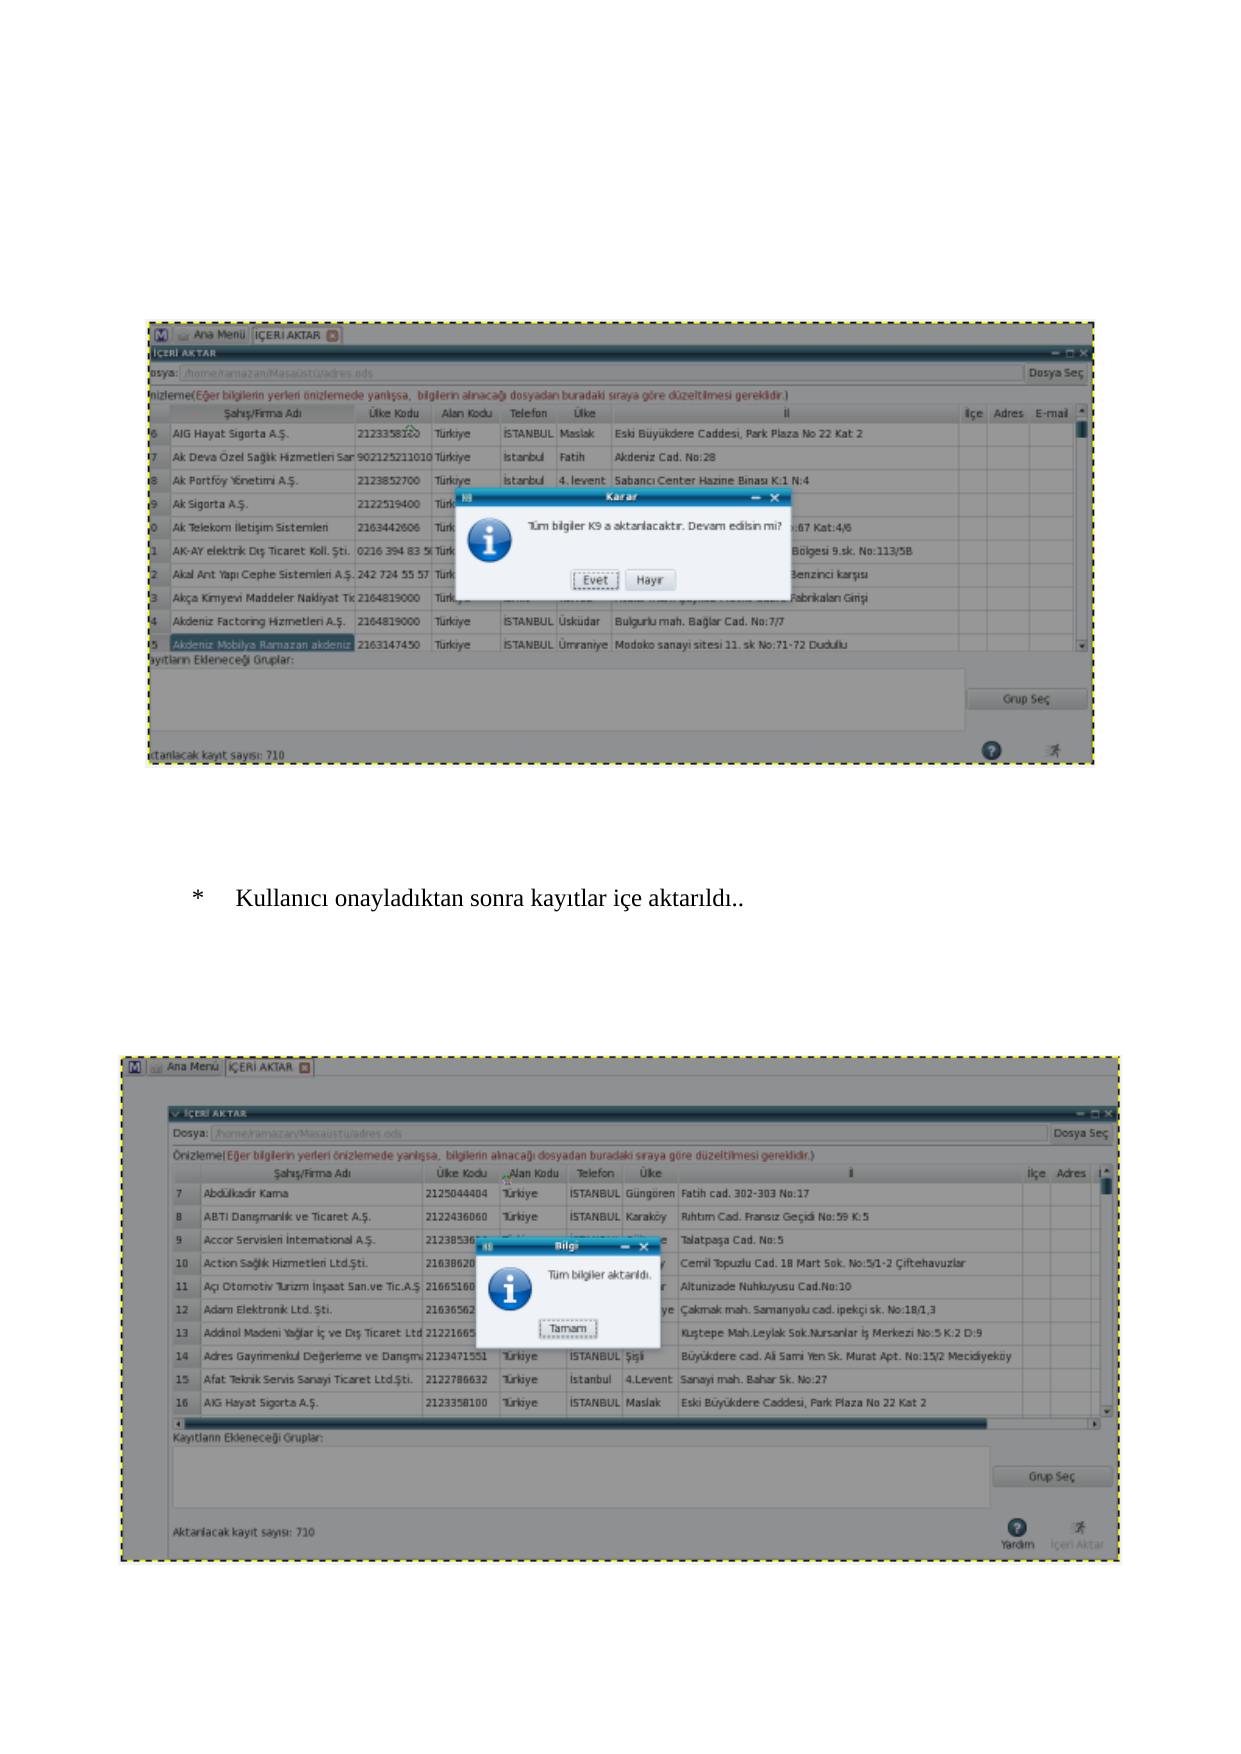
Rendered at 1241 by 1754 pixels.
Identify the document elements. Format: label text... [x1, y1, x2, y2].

text * Kullanıcı onayladıktan sonra kayıtlar içe aktarıldı.. [118, 883, 1122, 912]
picture [145, 319, 1096, 768]
picture [118, 1055, 1123, 1565]
